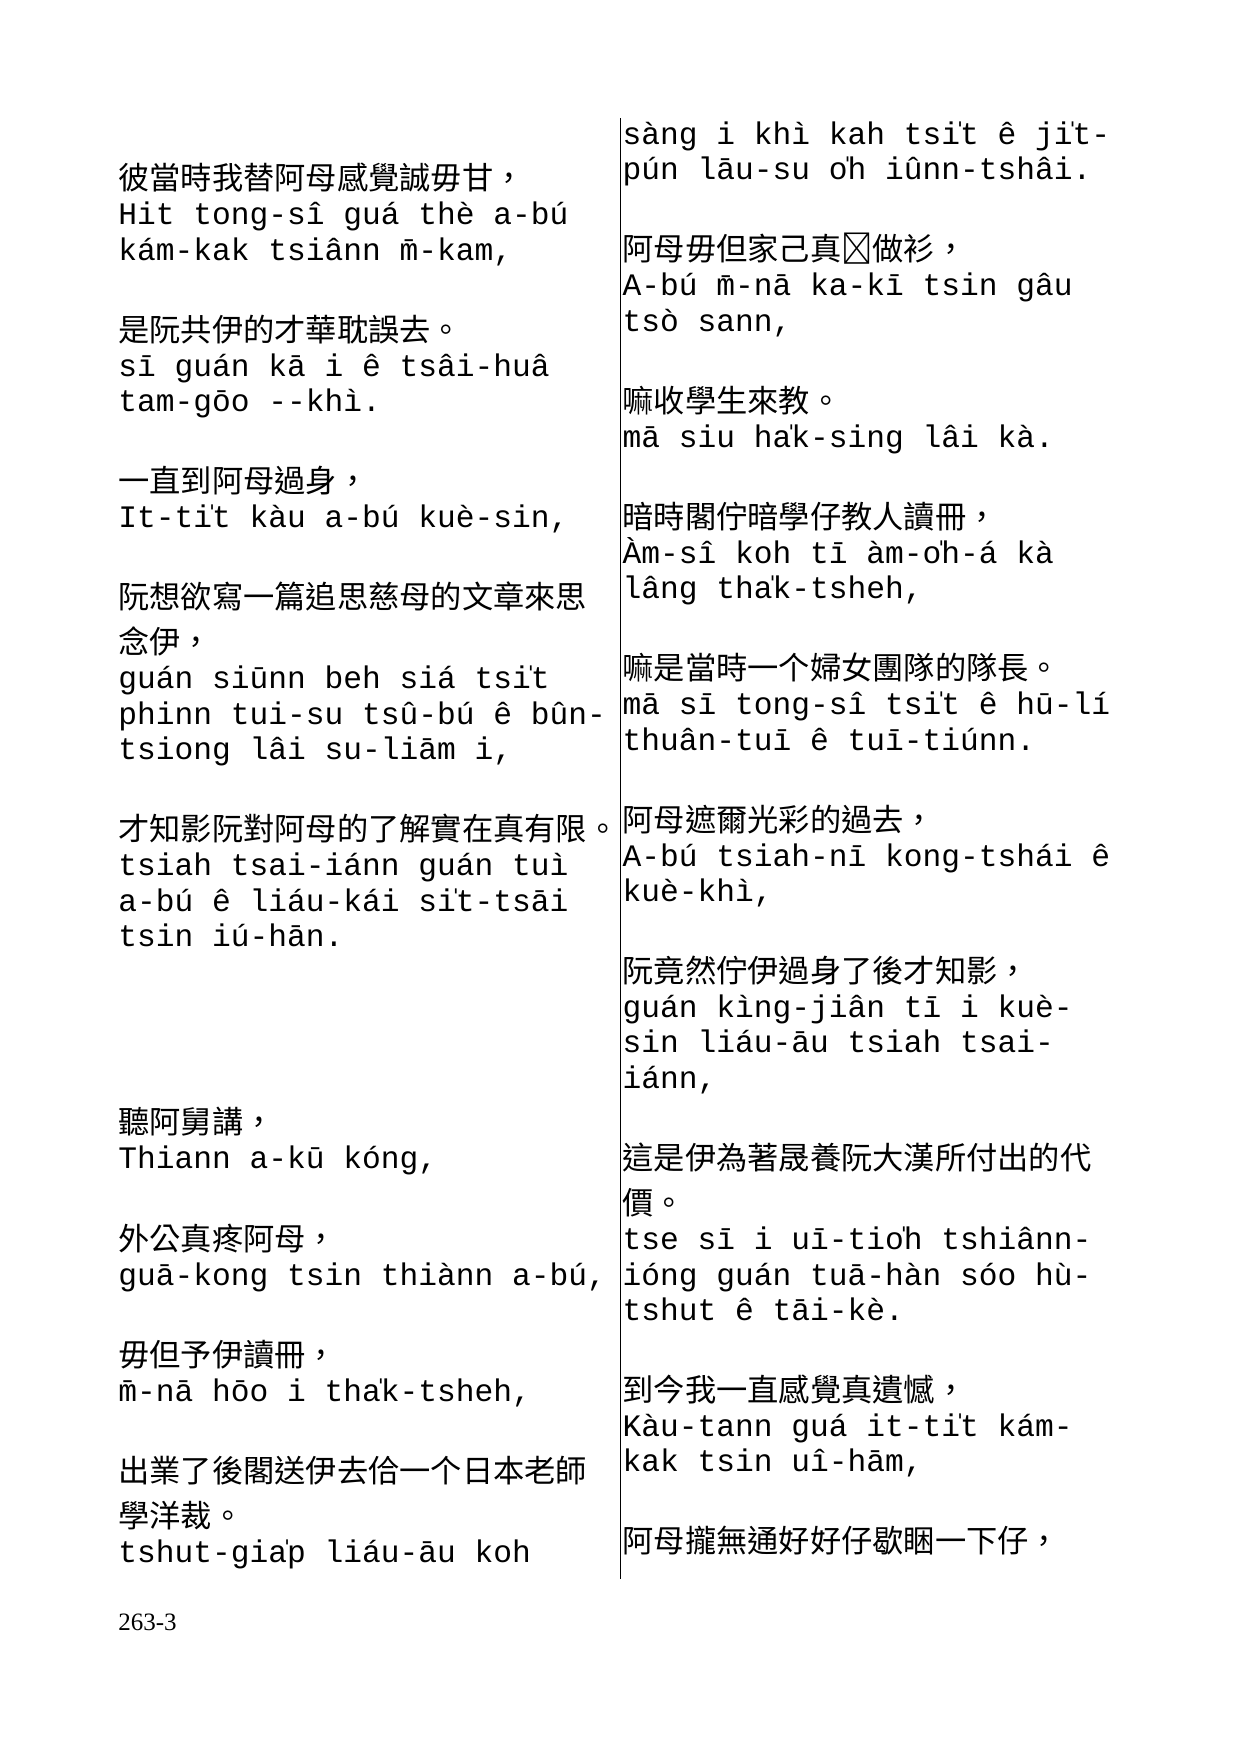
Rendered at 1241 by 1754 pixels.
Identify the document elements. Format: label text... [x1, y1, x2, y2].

text guā-kong tsin thiànn a-bú, [118, 1259, 618, 1294]
text 才知影阮對阿母的了解實在真有限。 [118, 804, 618, 850]
text 彼當時我替阿母感覺誠毋甘， [118, 153, 618, 199]
text Àm-sî koh tī àm-o̍h-á kà lâng tha̍k-tsheh, [622, 537, 1122, 608]
text 是阮共伊的才華耽誤去。 [118, 305, 618, 350]
text m̄-nā hōo i tha̍k-tsheh, [118, 1375, 618, 1410]
text sī guán kā i ê tsâi-huâ tam-gōo --khì. [118, 350, 618, 421]
text tsiah tsai-iánn guán tuì a-bú ê liáu-kái si̍t-tsāi tsin iú-hān. [118, 850, 618, 956]
text 一直到阿母過身， [118, 456, 618, 502]
text mā sī tong-sî tsi̍t ê hū-lí thuân-tuī ê tuī-tiúnn. [622, 688, 1122, 759]
text 這是伊為著晟養阮大漢所付出的代價。 [622, 1133, 1122, 1223]
text guán kìng-jiân tī i kuè-sin liáu-āu tsiah tsai-iánn, [622, 991, 1122, 1098]
text sàng i khì kah tsi̍t ê ji̍t-pún lāu-su o̍h iûnn-tshâi. [622, 118, 1122, 189]
text A-bú m̄-nā ka-kī tsin gâu tsò sann, [622, 269, 1122, 340]
text 嘛收學生來教。 [622, 376, 1122, 421]
text 外公真疼阿母， [118, 1214, 618, 1259]
text Hit tong-sî guá thè a-bú kám-kak tsiânn m̄-kam, [118, 199, 618, 269]
text mā siu ha̍k-sing lâi kà. [622, 421, 1122, 456]
text 嘛是當時一个婦女團隊的隊長。 [622, 643, 1122, 688]
text 阮想欲寫一篇追思慈母的文章來思念伊， [118, 572, 618, 663]
text A-bú tsiah-nī kong-tshái ê kuè-khì, [622, 840, 1122, 911]
text 暗時閣佇暗學仔教人讀冊， [622, 492, 1122, 537]
text 阿母毋但家己真𠢕做衫， [622, 224, 1122, 269]
text 聽阿舅講， [118, 1098, 618, 1143]
text 阿母攏無通好好仔歇睏一下仔， [622, 1517, 1122, 1562]
text 阮竟然佇伊過身了後才知影， [622, 946, 1122, 991]
text tse sī i uī-tio̍h tshiânn-ióng guán tuā-hàn sóo hù-tshut ê tāi-kè. [622, 1223, 1122, 1330]
text 阿母遮爾光彩的過去， [622, 795, 1122, 840]
text It-ti̍t kàu a-bú kuè-sin, [118, 502, 618, 537]
text Thiann a-kū kóng, [118, 1143, 618, 1178]
text 出業了後閣送伊去佮一个日本老師學洋裁。 [118, 1446, 618, 1536]
text guán siūnn beh siá tsi̍t phinn tui-su tsû-bú ê bûn-tsiong lâi su-liām i, [118, 663, 618, 769]
text 到今我一直感覺真遺憾， [622, 1365, 1122, 1410]
text Kàu-tann guá it-ti̍t kám-kak tsin uî-hām, [622, 1410, 1122, 1481]
text 毋但予伊讀冊， [118, 1330, 618, 1375]
text tshut-gia̍p liáu-āu koh [118, 1536, 618, 1572]
